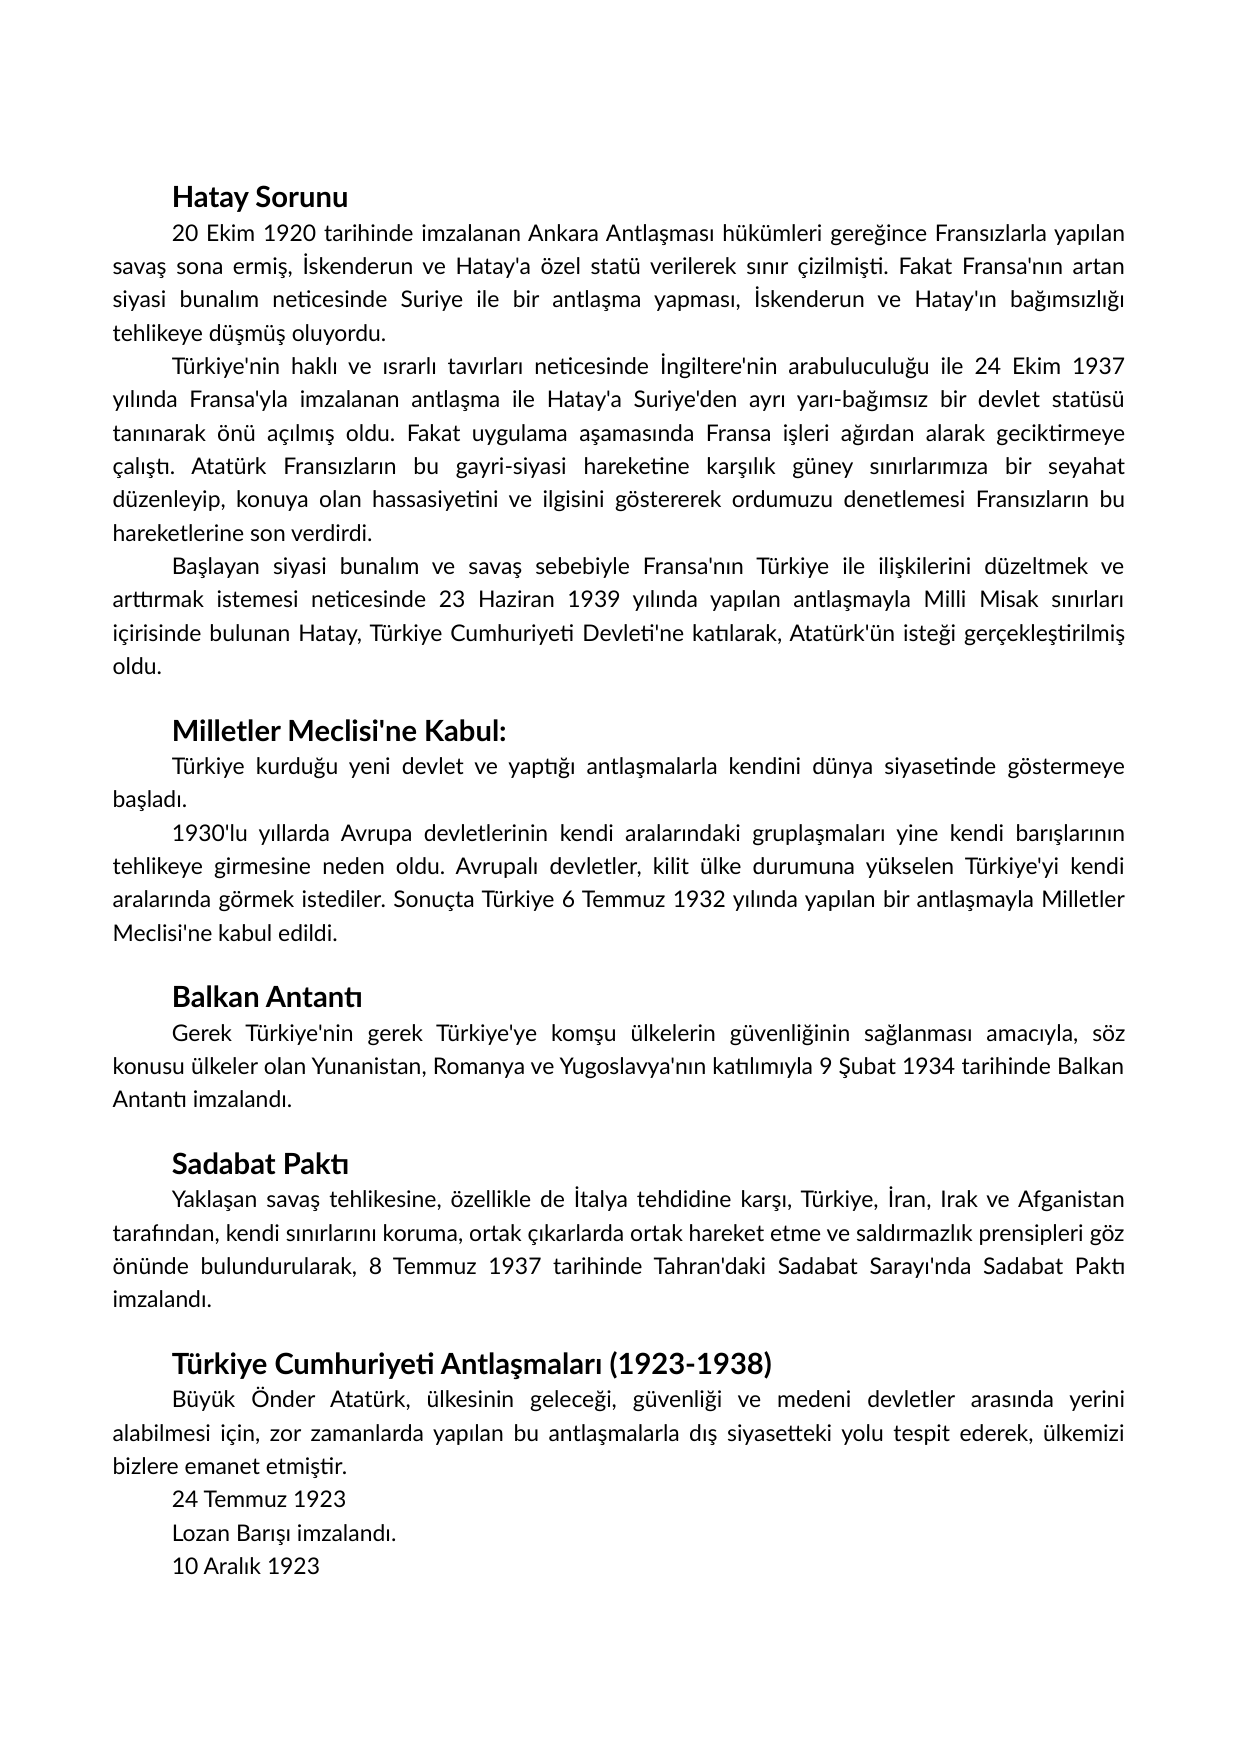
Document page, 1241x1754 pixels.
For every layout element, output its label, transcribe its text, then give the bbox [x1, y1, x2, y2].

text Milletler Meclisi'ne Kabul: [112, 714, 1126, 748]
text 1930'lu yıllarda Avrupa devletlerinin kendi aralarındaki gruplaşmaları yine kendi barışlarının tehlikeye girmesine neden oldu. Avrupalı devletler, kilit ülke durumuna yükselen Türkiye'yi kendi aralarında görmek istediler. Sonuçta Türkiye 6 Temmuz 1932 yılında yapılan bir antlaşmayla Milletler Meclisi'ne kabul edildi. [112, 814, 1126, 948]
text Balkan Antantı [112, 981, 1126, 1014]
text Türkiye kurduğu yeni devlet ve yaptığı antlaşmalarla kendini dünya siyasetinde göstermeye başladı. [112, 748, 1126, 814]
text Sadabat Paktı [112, 1148, 1126, 1181]
text Başlayan siyasi bunalım ve savaş sebebiyle Fransa'nın Türkiye ile ilişkilerini düzeltmek ve arttırmak istemesi neticesinde 23 Haziran 1939 yılında yapılan antlaşmayla Milli Misak sınırları içirisinde bulunan Hatay, Türkiye Cumhuriyeti Devleti'ne katılarak, Atatürk'ün isteği gerçekleştirilmiş oldu. [112, 548, 1126, 681]
text Hatay Sorunu [112, 181, 1126, 214]
text 10 Aralık 1923 [112, 1548, 1126, 1581]
text Yaklaşan savaş tehlikesine, özellikle de İtalya tehdidine karşı, Türkiye, İran, Irak ve Afganistan tarafından, kendi sınırlarını koruma, ortak çıkarlarda ortak hareket etme ve saldırmazlık prensipleri göz önünde bulundurularak, 8 Temmuz 1937 tarihinde Tahran'daki Sadabat Sarayı'nda Sadabat Paktı imzalandı. [112, 1181, 1126, 1314]
text 24 Temmuz 1923 [112, 1481, 1126, 1514]
text Lozan Barışı imzalandı. [112, 1514, 1126, 1548]
text Gerek Türkiye'nin gerek Türkiye'ye komşu ülkelerin güvenliğinin sağlanması amacıyla, söz konusu ülkeler olan Yunanistan, Romanya ve Yugoslavya'nın katılımıyla 9 Şubat 1934 tarihinde Balkan Antantı imzalandı. [112, 1014, 1126, 1114]
text Türkiye'nin haklı ve ısrarlı tavırları neticesinde İngiltere'nin arabuluculuğu ile 24 Ekim 1937 yılında Fransa'yla imzalanan antlaşma ile Hatay'a Suriye'den ayrı yarı-bağımsız bir devlet statüsü tanınarak önü açılmış oldu. Fakat uygulama aşamasında Fransa işleri ağırdan alarak geciktirmeye çalıştı. Atatürk Fransızların bu gayri-siyasi hareketine karşılık güney sınırlarımıza bir seyahat düzenleyip, konuya olan hassasiyetini ve ilgisini göstererek ordumuzu denetlemesi Fransızların bu hareketlerine son verdirdi. [112, 348, 1126, 548]
text Türkiye Cumhuriyeti Antlaşmaları (1923-1938) [112, 1348, 1126, 1381]
text 20 Ekim 1920 tarihinde imzalanan Ankara Antlaşması hükümleri gereğince Fransızlarla yapılan savaş sona ermiş, İskenderun ve Hatay'a özel statü verilerek sınır çizilmişti. Fakat Fransa'nın artan siyasi bunalım neticesinde Suriye ile bir antlaşma yapması, İskenderun ve Hatay'ın bağımsızlığı tehlikeye düşmüş oluyordu. [112, 214, 1126, 348]
text Büyük Önder Atatürk, ülkesinin geleceği, güvenliği ve medeni devletler arasında yerini alabilmesi için, zor zamanlarda yapılan bu antlaşmalarla dış siyasetteki yolu tespit ederek, ülkemizi bizlere emanet etmiştir. [112, 1381, 1126, 1481]
